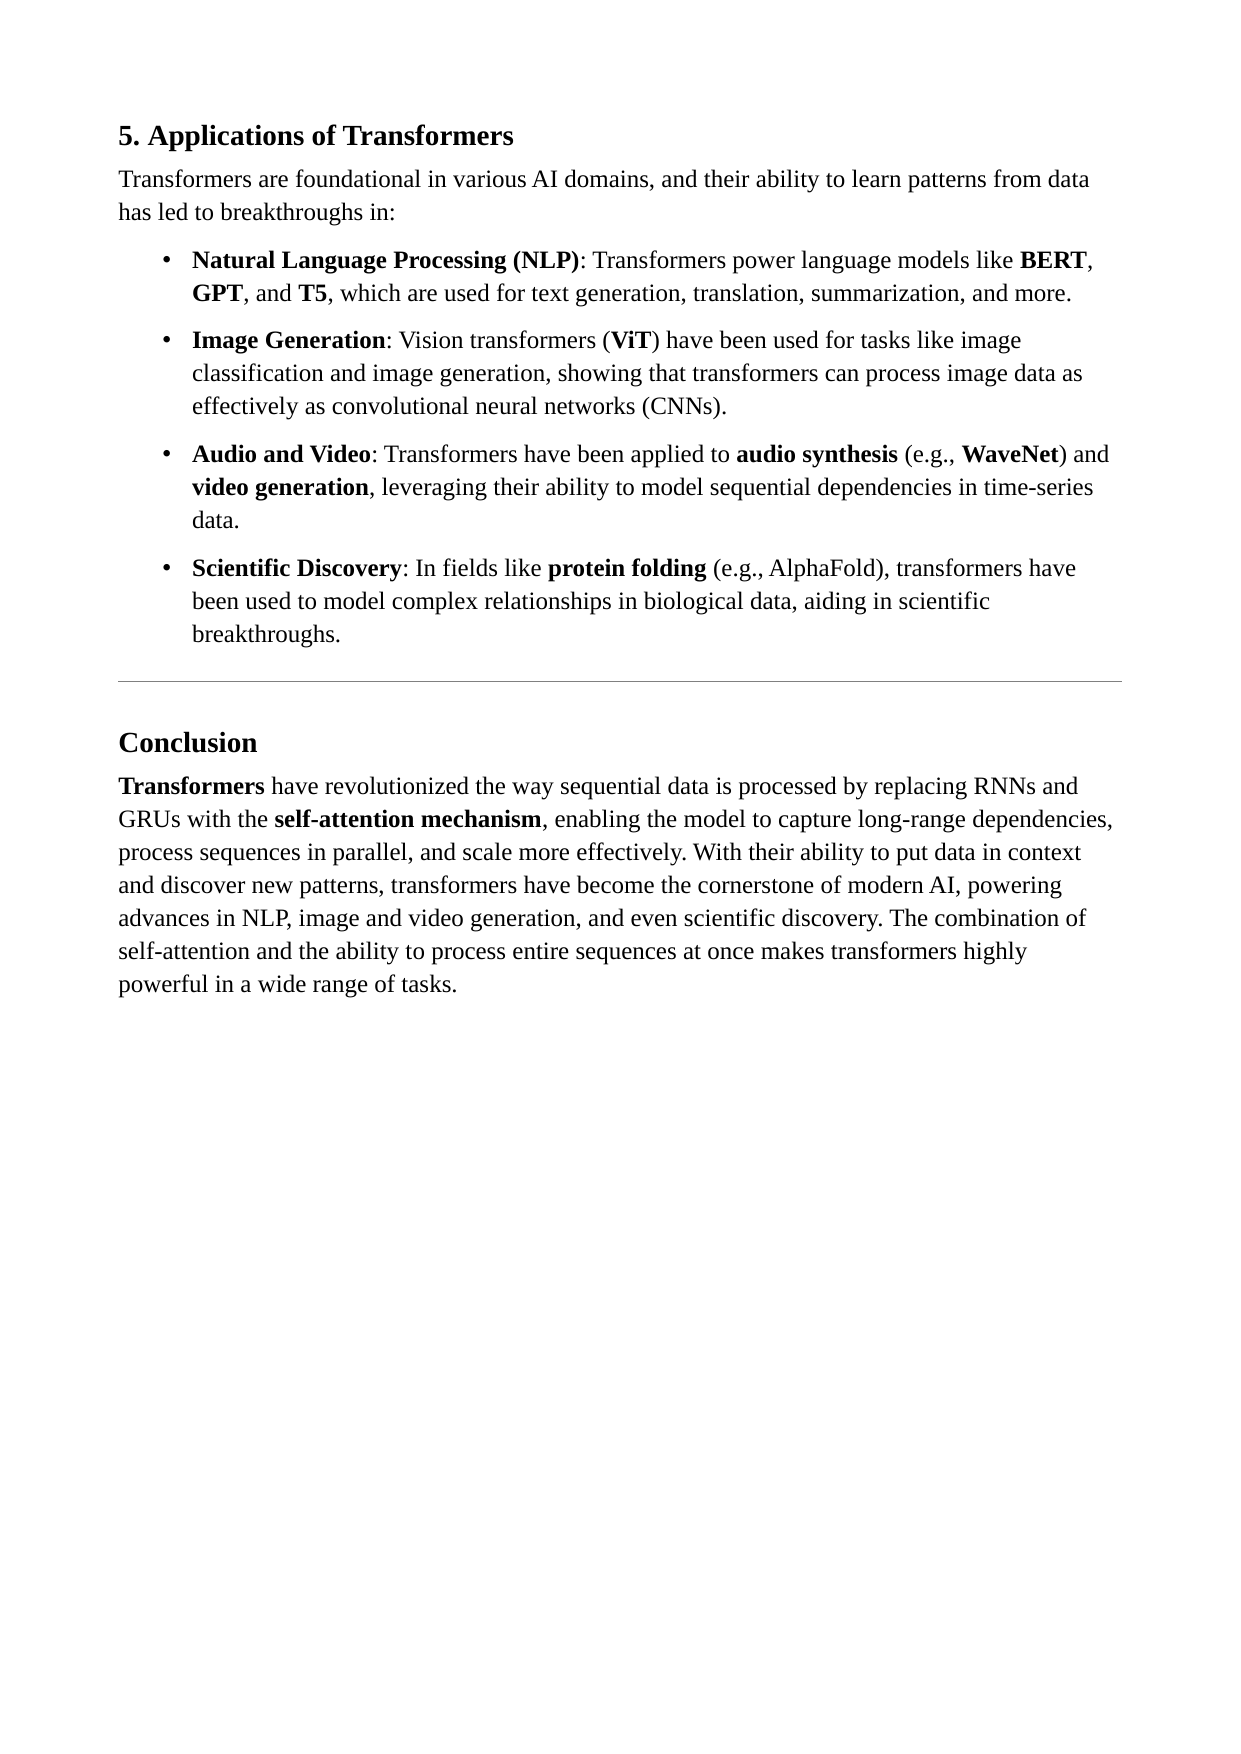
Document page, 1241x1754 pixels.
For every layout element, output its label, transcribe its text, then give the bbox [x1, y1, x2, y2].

list Audio and Video: Transformers have been applied to audio synthesis (e.g., WaveNet) and video generation, leveraging their ability to model sequential dependencies in time-series data. [162, 439, 1122, 534]
list Natural Language Processing (NLP): Transformers power language models like BERT, GPT, and T5, which are used for text generation, translation, summarization, and more. [162, 245, 1122, 307]
list Scientific Discovery: In fields like protein folding (e.g., AlphaFold), transformers have been used to model complex relationships in biological data, aiding in scientific breakthroughs. [162, 553, 1122, 647]
text Transformers have revolutionized the way sequential data is processed by replacing RNNs and GRUs with the self-attention mechanism, enabling the model to capture long-range dependencies, process sequences in parallel, and scale more effectively. With their ability to put data in context and discover new patterns, transformers have become the cornerstone of modern AI, powering advances in NLP, image and video generation, and even scientific discovery. The combination of self-attention and the ability to process entire sequences at once makes transformers highly powerful in a wide range of tasks. [118, 771, 1122, 998]
subtitle Conclusion [118, 725, 1122, 759]
list Image Generation: Vision transformers (ViT) have been used for tasks like image classification and image generation, showing that transformers can process image data as effectively as convolutional neural networks (CNNs). [162, 325, 1122, 420]
subtitle 5. Applications of Transformers [118, 118, 1122, 152]
text Transformers are foundational in various AI domains, and their ability to learn patterns from data has led to breakthroughs in: [118, 164, 1122, 226]
